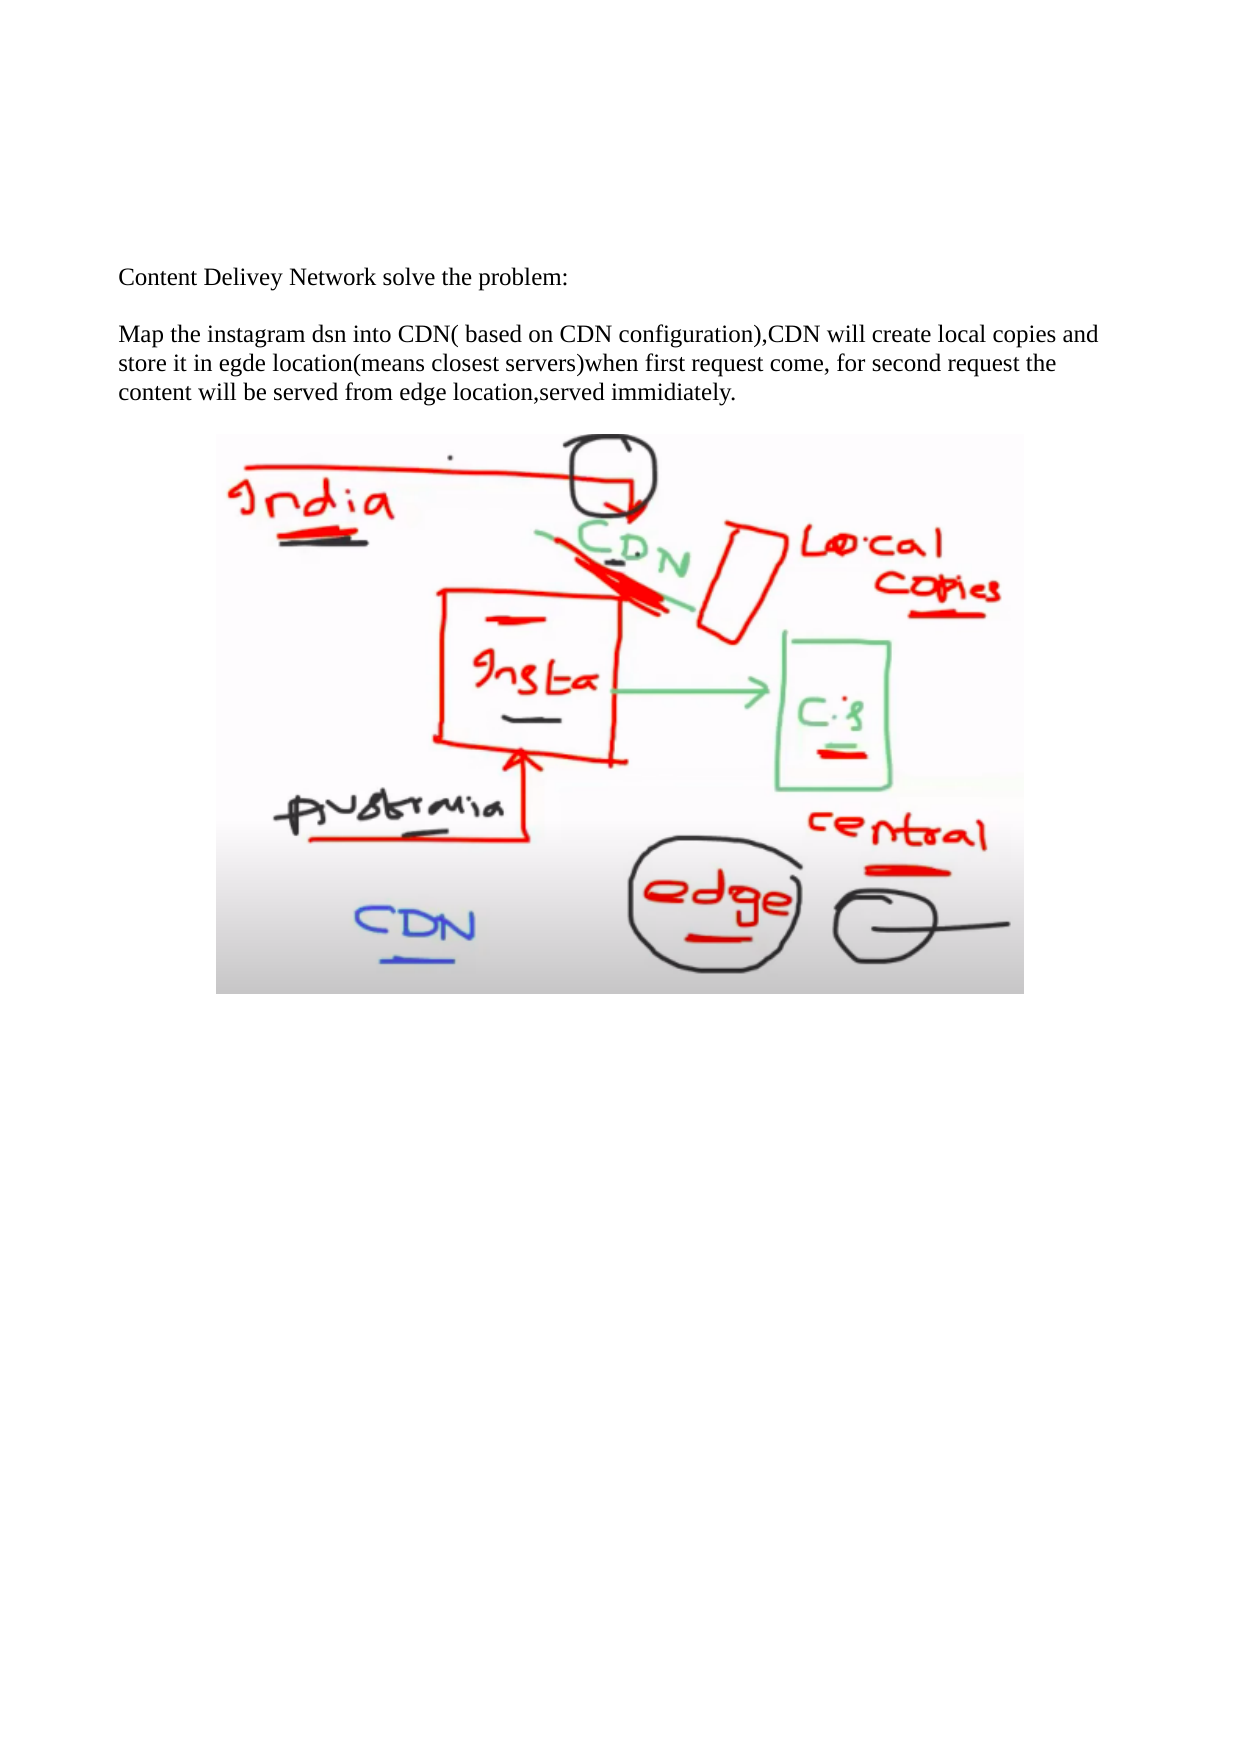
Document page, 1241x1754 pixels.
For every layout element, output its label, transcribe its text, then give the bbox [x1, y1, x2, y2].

picture [216, 434, 1024, 994]
text Map the instagram dsn into CDN( based on CDN configuration),CDN will create local copies and store it in egde location(means closest servers)when first request come, for second request the content will be served from edge location,served immidiately. [118, 319, 1122, 406]
text Content Delivey Network solve the problem: [118, 262, 1122, 291]
